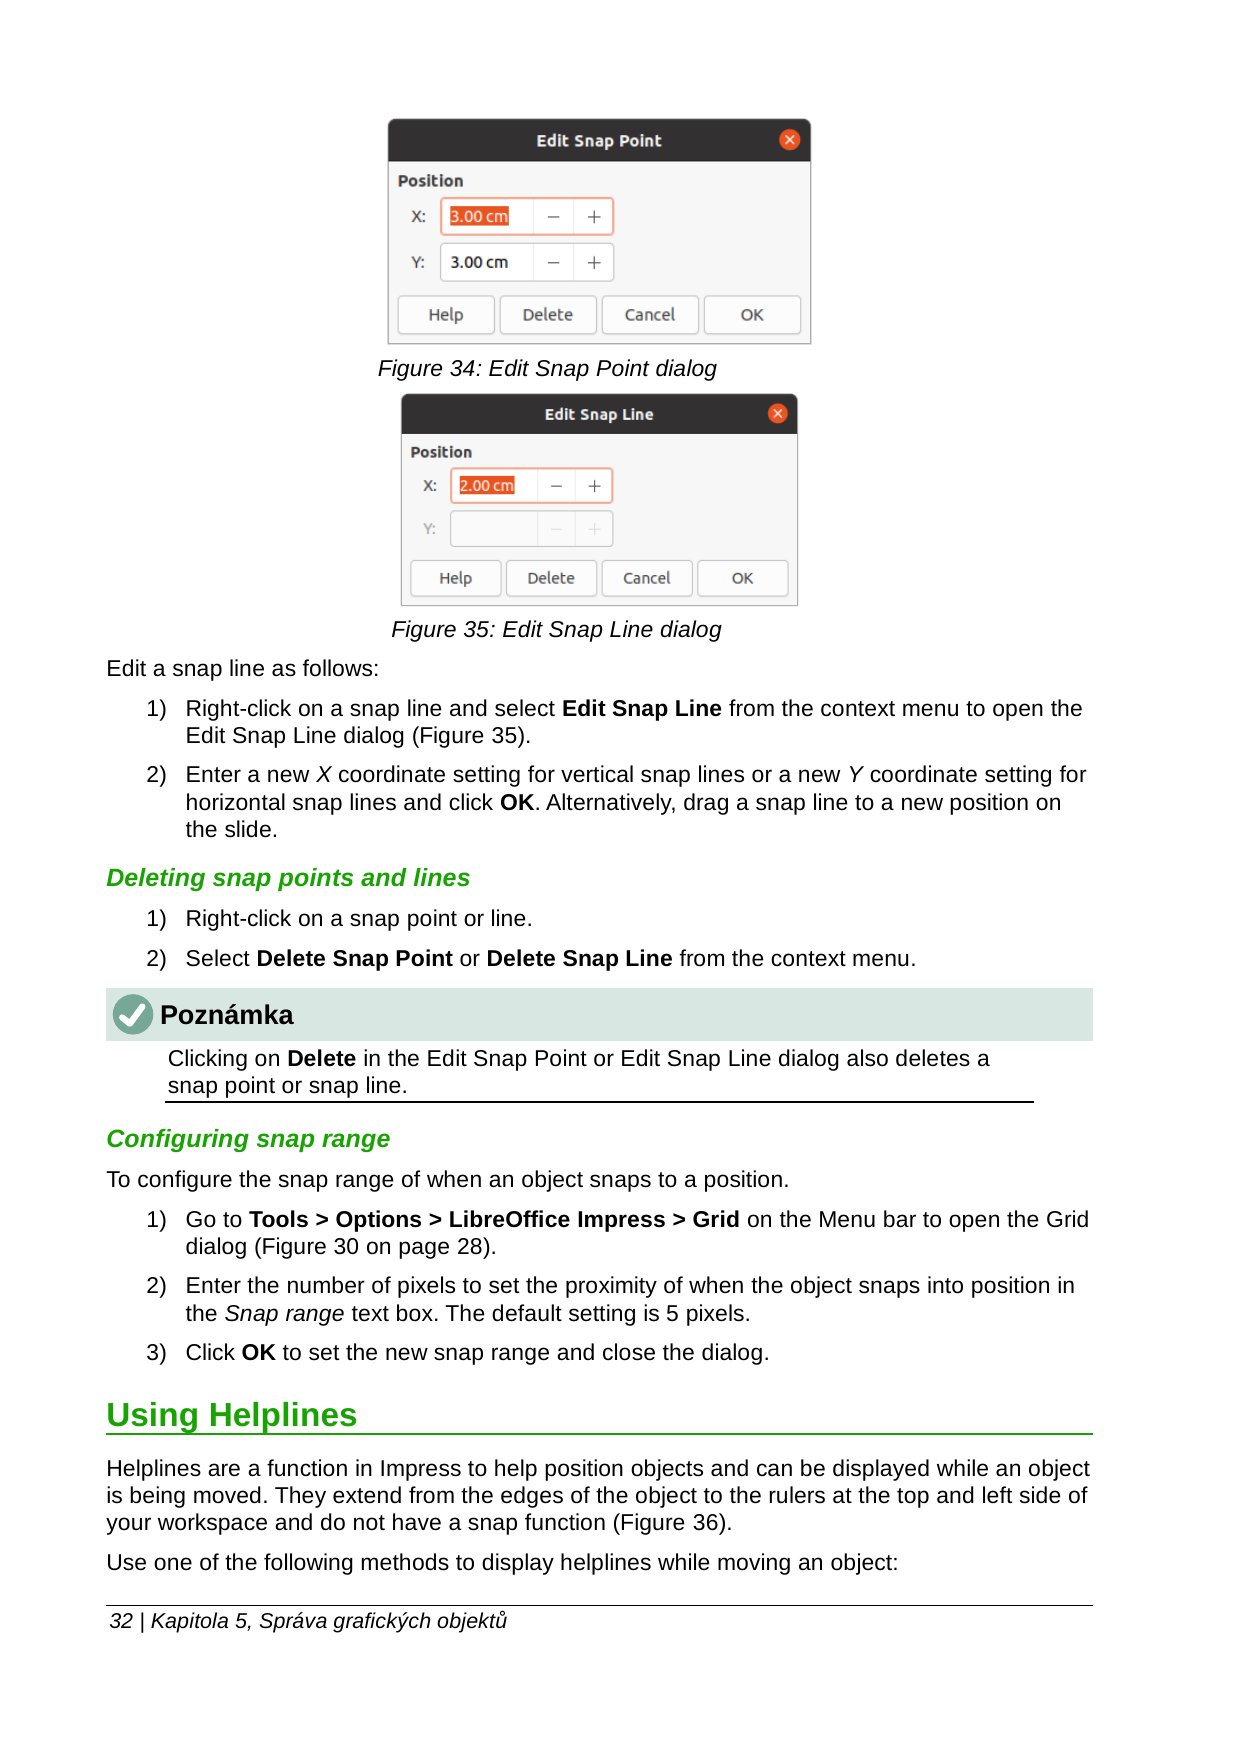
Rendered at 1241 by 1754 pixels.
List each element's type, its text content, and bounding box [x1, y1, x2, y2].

subtitle Using Helplines [106, 1395, 1093, 1433]
list Select Delete Snap Point or Delete Snap Line from the context menu. [167, 944, 1093, 971]
subtitle Deleting snap points and lines [106, 863, 1093, 892]
text To configure the snap range of when an object snaps to a position. [106, 1166, 1093, 1193]
list Right-click on a snap line and select Edit Snap Line from the context menu to open the Edit Snap Line dialog (Figure 35). [167, 694, 1093, 748]
list Click OK to set the new snap range and close the dialog. [167, 1338, 1093, 1366]
picture [377, 118, 822, 355]
list Enter the number of pixels to set the proximity of when the object snaps into position in the Snap range text box. The default setting is 5 pixels. [167, 1272, 1093, 1326]
subtitle Poznámka [106, 988, 1093, 1041]
text Clicking on Delete in the Edit Snap Point or Edit Snap Line dialog also deletes a snap point or snap line. [164, 1041, 1034, 1103]
list Go to Tools > Options > LibreOffice Impress > Grid on the Menu bar to open the Grid dialog (Figure 30 on page 28). [167, 1205, 1093, 1259]
list Enter a new X coordinate setting for vertical snap lines or a new Y coordinate setting for horizontal snap lines and click OK. Alternatively, drag a snap line to a new position on the slide. [167, 761, 1093, 842]
subtitle Configuring snap range [106, 1124, 1093, 1153]
text Figure 34: Edit Snap Point dialog [378, 355, 821, 381]
text Figure 35: Edit Snap Line dialog [391, 616, 808, 643]
text Helplines are a function in Impress to help position objects and can be displayed while an object is being moved. They extend from the edges of the object to the rulers at the top and left side of your workspace and do not have a snap function (Figure 36). [106, 1454, 1093, 1535]
list Right-click on a snap point or line. [167, 904, 1093, 931]
text Edit a snap line as follows: [106, 654, 1093, 682]
text Use one of the following methods to display helplines while moving an object: [106, 1548, 1093, 1575]
picture [391, 393, 808, 616]
